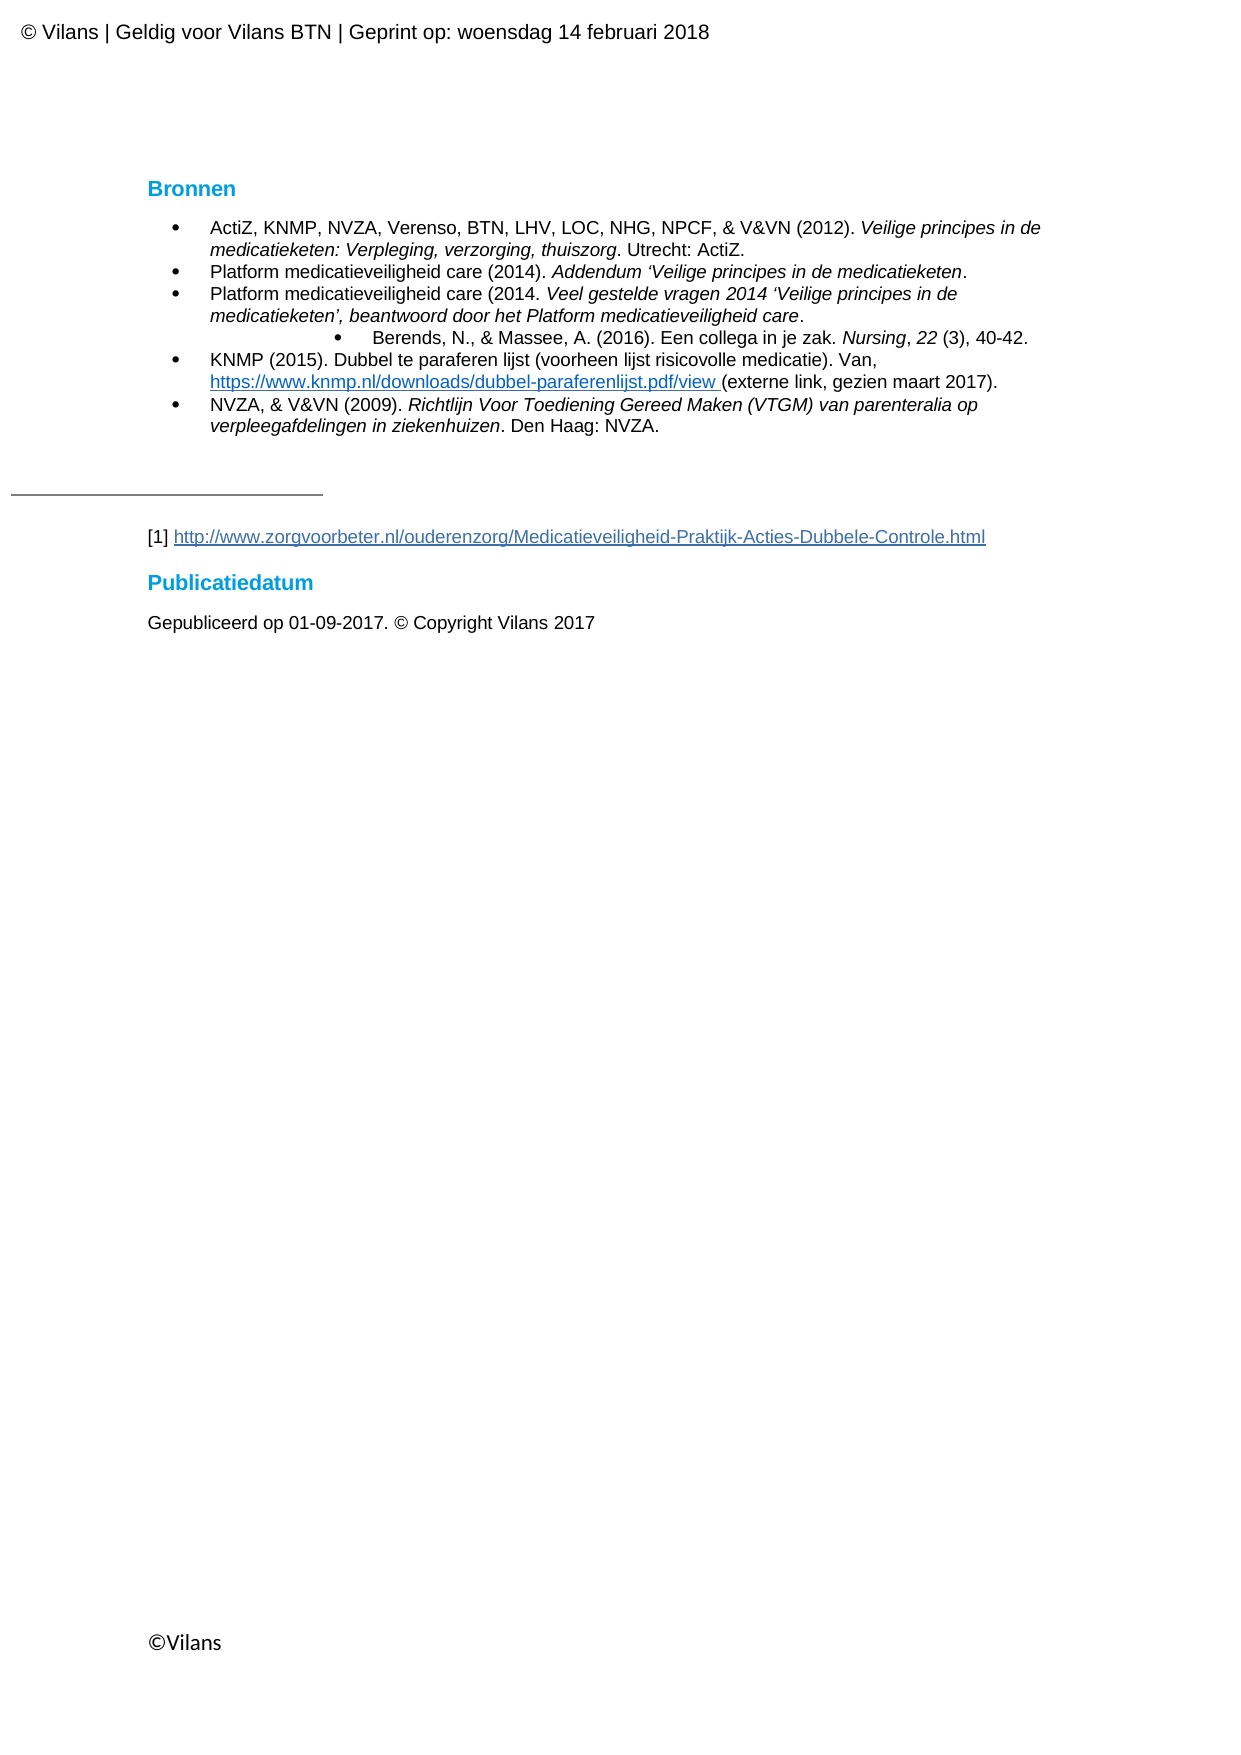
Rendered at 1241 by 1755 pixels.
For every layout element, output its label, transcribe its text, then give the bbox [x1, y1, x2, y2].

subtitle Bronnen [147, 176, 1066, 201]
list Berends, N., & Massee, A. (2016). Een collega in je zak. Nursing, 22 (3), 40-42. [334, 326, 1066, 349]
text [1] http://www.zorgvoorbeter.nl/ouderenzorg/Medicatieveiligheid-Praktijk-Acties-Dubbele-Controle.html [147, 526, 1066, 547]
list Platform medicatieveiligheid care (2014. Veel gestelde vragen 2014 ‘Veilige principes in de medicatieketen’, beantwoord door het Platform medicatieveiligheid care. [172, 283, 964, 326]
text Gepubliceerd op 01-09-2017. © Copyright Vilans 2017 [147, 611, 1066, 633]
list Platform medicatieveiligheid care (2014). Addendum ‘Veilige principes in de medicatieketen. [172, 260, 1066, 283]
list NVZA, & V&VN (2009). Richtlijn Voor Toediening Gereed Maken (VTGM) van parenteralia op verpleegafdelingen in ziekenhuizen. Den Haag: NVZA. [172, 394, 984, 437]
list ActiZ, KNMP, NVZA, Verenso, BTN, LHV, LOC, NHG, NPCF, & V&VN (2012). Veilige principes in de medicatieketen: Verpleging, verzorging, thuiszorg. Utrecht: ActiZ. [172, 217, 1047, 260]
list KNMP (2015). Dubbel te paraferen lijst (voorheen lijst risicovolle medicatie). Van, https://www.knmp.nl/downloads/dubbel-paraferenlijst.pdf/view (externe link, gezien maart 2017). [172, 349, 1007, 392]
subtitle Publicatiedatum [147, 570, 1066, 595]
